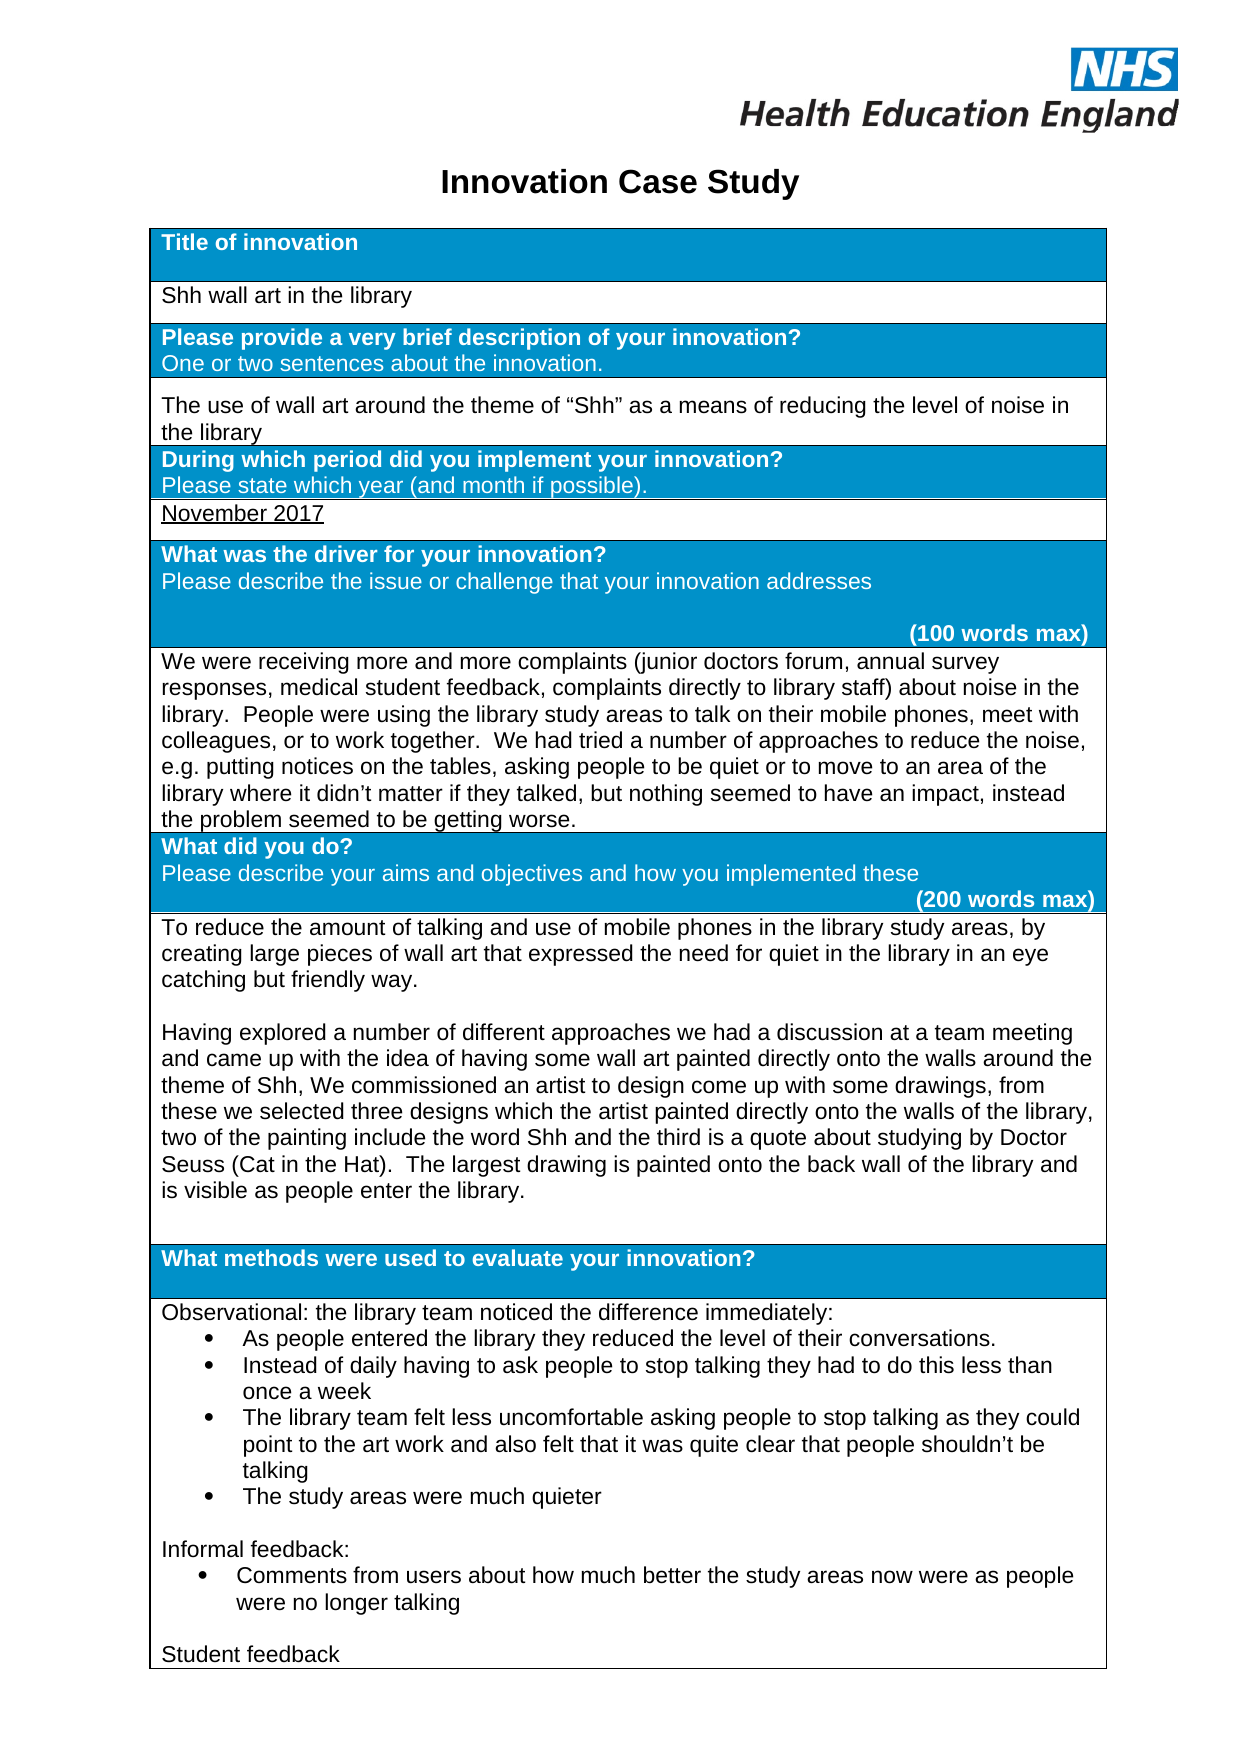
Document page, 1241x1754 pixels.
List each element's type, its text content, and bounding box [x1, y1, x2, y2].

text Innovation Case Study [150, 118, 1090, 201]
table_cell The use of wall art around the theme of “Shh” as a means of reducing the level of noise in the library [151, 378, 1106, 445]
table_cell Observational: the library team noticed the difference immediately: As people entered the library they reduced the level of their conversations. Instead of daily having to ask people to stop talking they had to do this less than once a week The library team felt less uncomfortable asking people to stop talking as they could point to the art work and also felt that it was quite clear that people shouldn’t be talking The study areas were much quieter Informal feedback: Comments from users about how much better the study areas now were as people were no longer talking Student feedback No complaints in formal student feedback about the library being noisy Soundings at the Junior doctors forum: When asked if they now found the library was a quieter place to work? They confirmed that people were no longer talking in the study areas. Annual survey responses The annual survey is sent out in June, so unfortunately it has not yet been possible to measure impact via the survey. [151, 1299, 1106, 1668]
table_cell To reduce the amount of talking and use of mobile phones in the library study areas, by creating large pieces of wall art that expressed the need for quiet in the library in an eye catching but friendly way. Having explored a number of different approaches we had a discussion at a team meeting and came up with the idea of having some wall art painted directly onto the walls around the theme of Shh, We commissioned an artist to design come up with some drawings, from these we selected three designs which the artist painted directly onto the walls of the library, two of the painting include the word Shh and the third is a quote about studying by Doctor Seuss (Cat in the Hat). The largest drawing is painted onto the back wall of the library and is visible as people enter the library. [151, 914, 1106, 1244]
table_cell What methods were used to evaluate your innovation? [151, 1245, 1106, 1298]
table_cell What did you do? Please describe your aims and objectives and how you implemented these (200 words max) [151, 833, 1106, 912]
table_cell Please provide a very brief description of your innovation? One or two sentences about the innovation. [151, 324, 1106, 377]
table_cell We were receiving more and more complaints (junior doctors forum, annual survey responses, medical student feedback, complaints directly to library staff) about noise in the library. People were using the library study areas to talk on their mobile phones, meet with colleagues, or to work together. We had tried a number of approaches to reduce the noise, e.g. putting notices on the tables, asking people to be quiet or to move to an area of the library where it didn’t matter if they talked, but nothing seemed to have an impact, instead the problem seemed to be getting worse. [151, 648, 1106, 832]
table_header Title of innovation [151, 229, 1106, 281]
table_cell November 2017 [151, 500, 1106, 540]
table_cell Shh wall art in the library [151, 282, 1106, 323]
table_cell What was the driver for your innovation? Please describe the issue or challenge that your innovation addresses (100 words max) [151, 541, 1106, 647]
table_cell During which period did you implement your innovation? Please state which year (and month if possible). [151, 446, 1106, 498]
